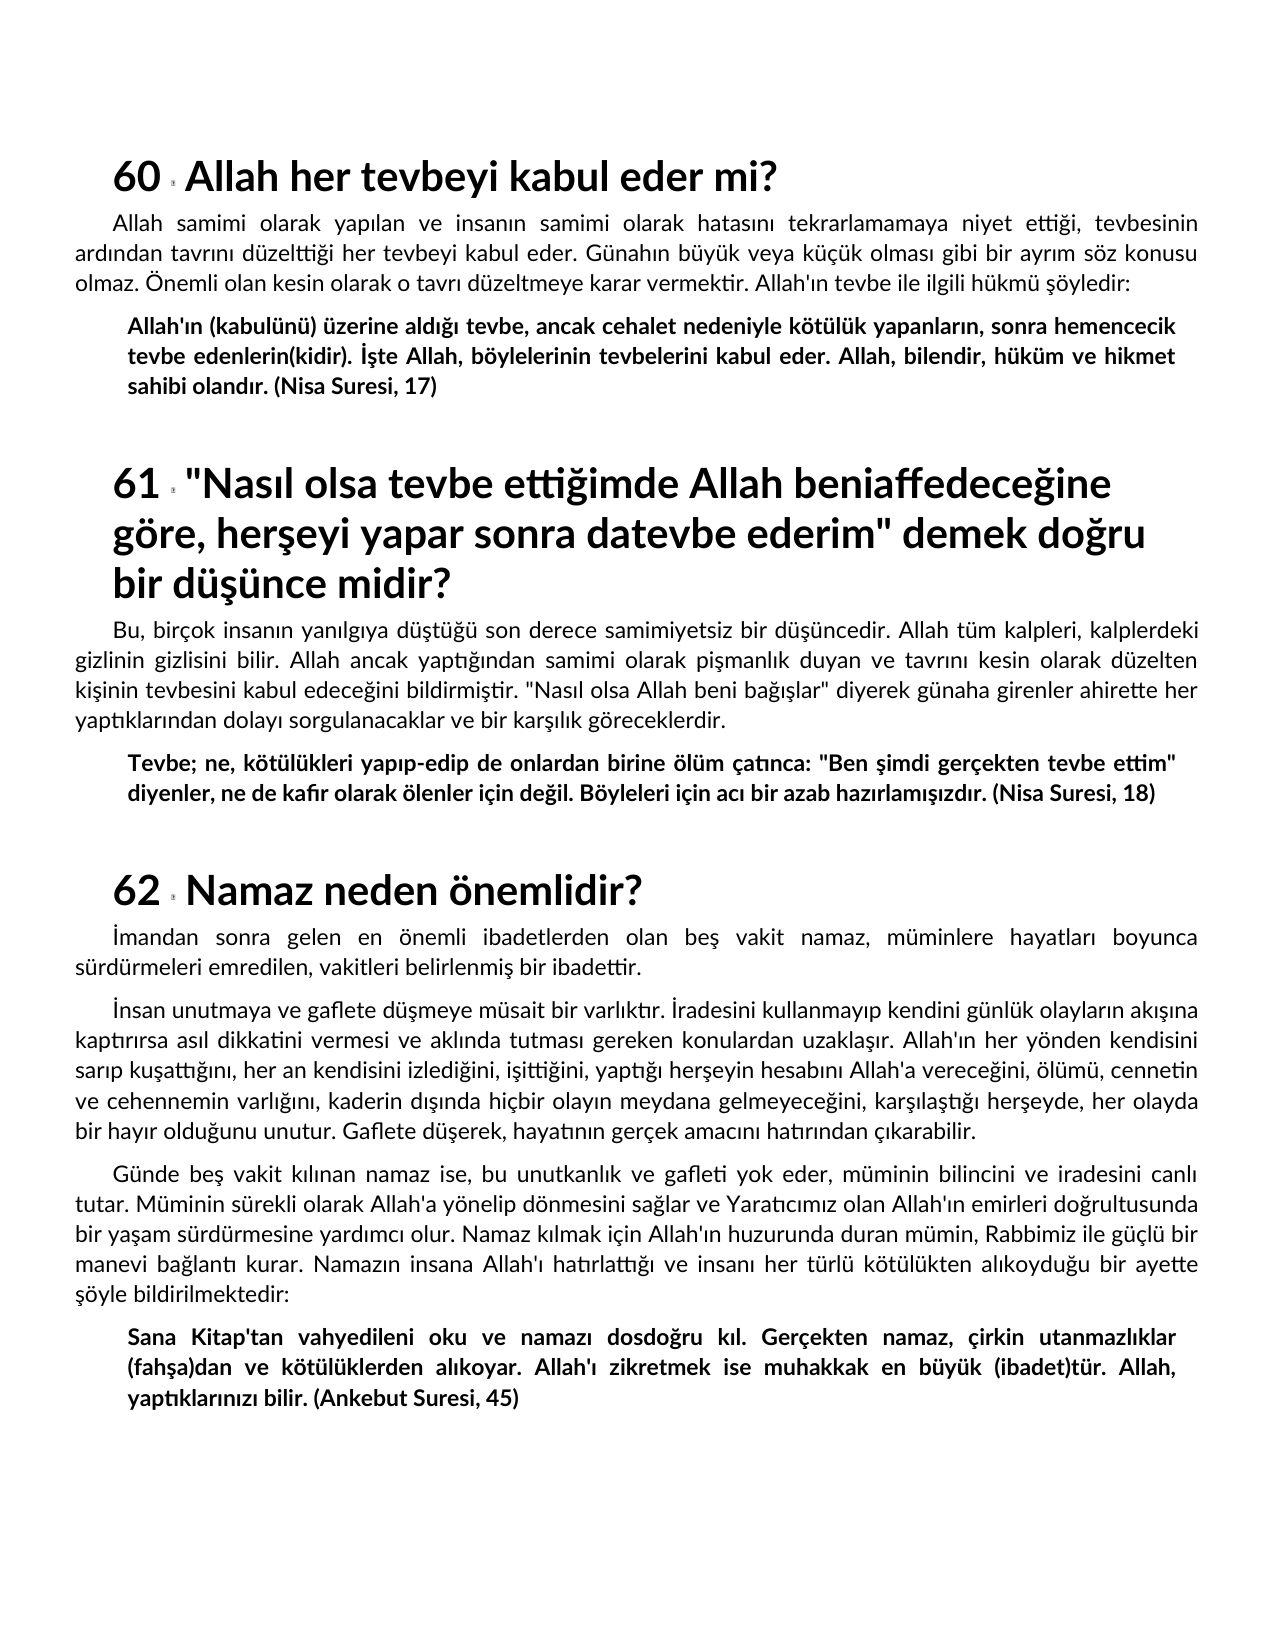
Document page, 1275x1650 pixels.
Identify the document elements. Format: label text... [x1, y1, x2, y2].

text İmandan sonra gelen en önemli ibadetlerden olan beş vakit namaz, müminlere hayatları boyunca sürdürmeleri emredilen, vakitleri belirlenmiş bir ibadettir. [75, 923, 1200, 981]
text Allah'ın (kabulünü) üzerine aldığı tevbe, ancak cehalet nedeniyle kötülük yapanların, sonra hemencecik tevbe edenlerin(kidir). İşte Allah, böylelerinin tevbelerini kabul eder. Allah, bilendir, hüküm ve hikmet sahibi olandır. (Nisa Suresi, 17) [127, 311, 1177, 399]
text Bu, birçok insanın yanılgıya düştüğü son derece samimiyetsiz bir düşüncedir. Allah tüm kalpleri, kalplerdeki gizlinin gizlisini bilir. Allah ancak yaptığından samimi olarak pişmanlık duyan ve tavrını kesin olarak düzelten kişinin tevbesini kabul edeceğini bildirmiştir. "Nasıl olsa Allah beni bağışlar" diyerek günaha girenler ahirette her yaptıklarından dolayı sorgulanacaklar ve bir karşılık göreceklerdir. [75, 616, 1200, 734]
text Günde beş vakit kılınan namaz ise, bu unutkanlık ve gafleti yok eder, müminin bilincini ve iradesini canlı tutar. Müminin sürekli olarak Allah'a yönelip dönmesini sağlar ve Yaratıcımız olan Allah'ın emirleri doğrultusunda bir yaşam sürdürmesine yardımcı olur. Namaz kılmak için Allah'ın huzurunda duran mümin, Rabbimiz ile güçlü bir manevi bağlantı kurar. Namazın insana Allah'ı hatırlattığı ve insanı her türlü kötülükten alıkoyduğu bir ayette şöyle bildirilmektedir: [75, 1159, 1200, 1308]
text Tevbe; ne, kötülükleri yapıp-edip de onlardan birine ölüm çatınca: "Ben şimdi gerçekten tevbe ettim" diyenler, ne de kafir olarak ölenler için değil. Böyleleri için acı bir azab hazırlamışızdır. (Nisa Suresi, 18) [127, 749, 1177, 807]
text Allah samimi olarak yapılan ve insanın samimi olarak hatasını tekrarlamamaya niyet ettiği, tevbesinin ardından tavrını düzelttiği her tevbeyi kabul eder. Günahın büyük veya küçük olması gibi bir ayrım söz konusu olmaz. Önemli olan kesin olarak o tavrı düzeltmeye karar vermektir. Allah'ın tevbe ile ilgili hükmü şöyledir: [75, 208, 1200, 296]
text Sana Kitap'tan vahyedileni oku ve namazı dosdoğru kıl. Gerçekten namaz, çirkin utanmazlıklar (fahşa)dan ve kötülüklerden alıkoyar. Allah'ı zikretmek ise muhakkak en büyük (ibadet)tür. Allah, yaptıklarınızı bilir. (Ankebut Suresi, 45) [127, 1323, 1177, 1411]
subtitle 60  Allah her tevbeyi kabul eder mi? [112, 150, 1200, 200]
subtitle 61  "Nasıl olsa tevbe ettiğimde Allah beniaffedeceğine göre, herşeyi yapar sonra datevbe ederim" demek doğru bir düşünce midir? [112, 457, 1200, 607]
text İnsan unutmaya ve gaflete düşmeye müsait bir varlıktır. İradesini kullanmayıp kendini günlük olayların akışına kaptırırsa asıl dikkatini vermesi ve aklında tutması gereken konulardan uzaklaşır. Allah'ın her yönden kendisini sarıp kuşattığını, her an kendisini izlediğini, işittiğini, yaptığı herşeyin hesabını Allah'a vereceğini, ölümü, cennetin ve cehennemin varlığını, kaderin dışında hiçbir olayın meydana gelmeyeceğini, karşılaştığı herşeyde, her olayda bir hayır olduğunu unutur. Gaflete düşerek, hayatının gerçek amacını hatırından çıkarabilir. [75, 996, 1200, 1144]
subtitle 62  Namaz neden önemlidir? [112, 864, 1200, 914]
